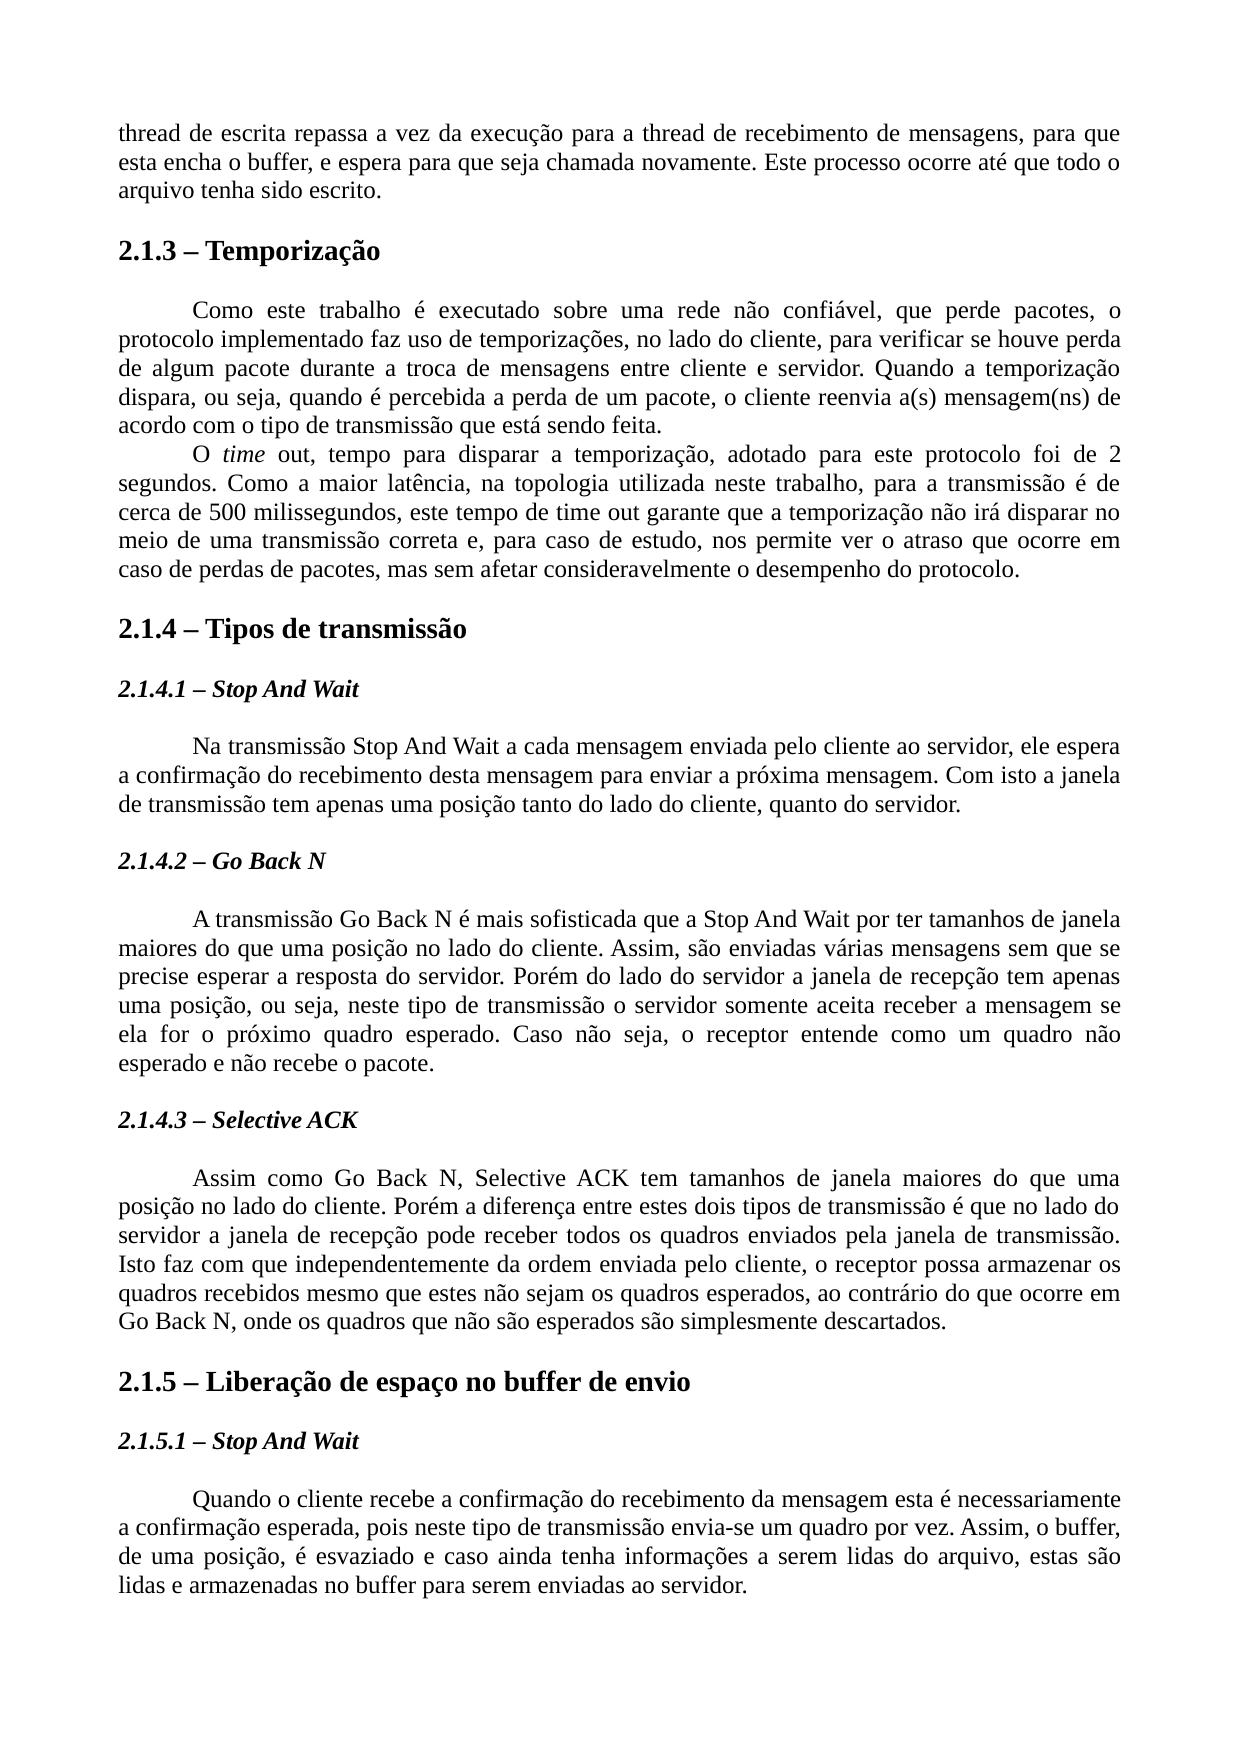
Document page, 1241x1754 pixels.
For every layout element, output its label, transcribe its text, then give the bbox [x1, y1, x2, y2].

text thread de escrita repassa a vez da execução para a thread de recebimento de mensagens, para que esta encha o buffer, e espera para que seja chamada novamente. Este processo ocorre até que todo o arquivo tenha sido escrito. [118, 118, 1122, 204]
text 2.1.4.3 – Selective ACK [118, 1105, 1122, 1134]
text Assim como Go Back N, Selective ACK tem tamanhos de janela maiores do que uma posição no lado do cliente. Porém a diferença entre estes dois tipos de transmissão é que no lado do servidor a janela de recepção pode receber todos os quadros enviados pela janela de transmissão. Isto faz com que independentemente da ordem enviada pelo cliente, o receptor possa armazenar os quadros recebidos mesmo que estes não sejam os quadros esperados, ao contrário do que ocorre em Go Back N, onde os quadros que não são esperados são simplesmente descartados. [118, 1163, 1122, 1335]
text Na transmissão Stop And Wait a cada mensagem enviada pelo cliente ao servidor, ele espera a confirmação do recebimento desta mensagem para enviar a próxima mensagem. Com isto a janela de transmissão tem apenas uma posição tanto do lado do cliente, quanto do servidor. [118, 731, 1122, 818]
text Quando o cliente recebe a confirmação do recebimento da mensagem esta é necessariamente a confirmação esperada, pois neste tipo de transmissão envia-se um quadro por vez. Assim, o buffer, de uma posição, é esvaziado e caso ainda tenha informações a serem lidas do arquivo, estas são lidas e armazenadas no buffer para serem enviadas ao servidor. [118, 1484, 1122, 1599]
text O time out, tempo para disparar a temporização, adotado para este protocolo foi de 2 segundos. Como a maior latência, na topologia utilizada neste trabalho, para a transmissão é de cerca de 500 milissegundos, este tempo de time out garante que a temporização não irá disparar no meio de uma transmissão correta e, para caso de estudo, nos permite ver o atraso que ocorre em caso de perdas de pacotes, mas sem afetar consideravelmente o desempenho do protocolo. [118, 439, 1122, 583]
text 2.1.4.1 – Stop And Wait [118, 674, 1122, 703]
text 2.1.4.2 – Go Back N [118, 846, 1122, 875]
text 2.1.5 – Liberação de espaço no buffer de envio [118, 1364, 1122, 1397]
text 2.1.4 – Tipos de transmissão [118, 612, 1122, 645]
text 2.1.3 – Temporização [118, 233, 1122, 267]
text A transmissão Go Back N é mais sofisticada que a Stop And Wait por ter tamanhos de janela maiores do que uma posição no lado do cliente. Assim, são enviadas várias mensagens sem que se precise esperar a resposta do servidor. Porém do lado do servidor a janela de recepção tem apenas uma posição, ou seja, neste tipo de transmissão o servidor somente aceita receber a mensagem se ela for o próximo quadro esperado. Caso não seja, o receptor entende como um quadro não esperado e não recebe o pacote. [118, 904, 1122, 1076]
text 2.1.5.1 – Stop And Wait [118, 1426, 1122, 1455]
text Como este trabalho é executado sobre uma rede não confiável, que perde pacotes, o protocolo implementado faz uso de temporizações, no lado do cliente, para verificar se houve perda de algum pacote durante a troca de mensagens entre cliente e servidor. Quando a temporização dispara, ou seja, quando é percebida a perda de um pacote, o cliente reenvia a(s) mensagem(ns) de acordo com o tipo de transmissão que está sendo feita. [118, 295, 1122, 439]
